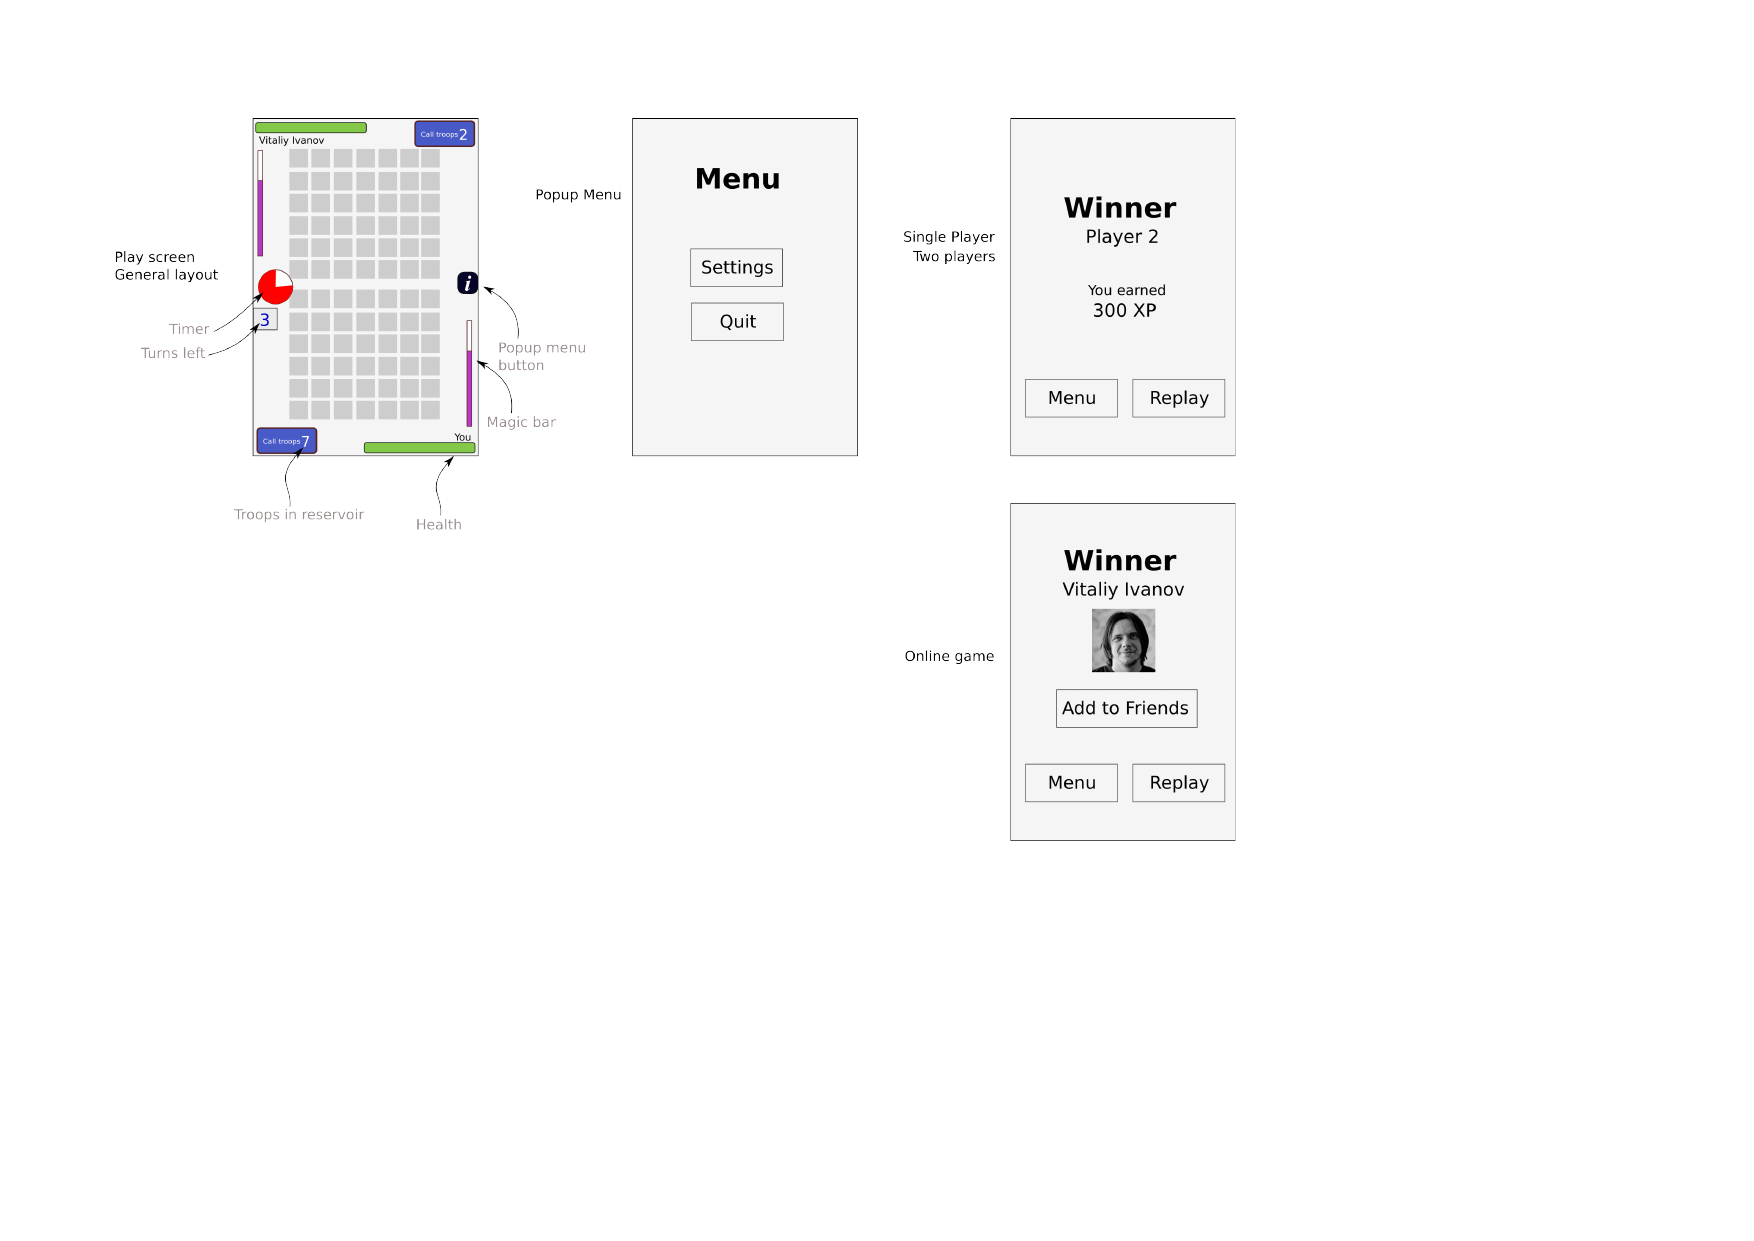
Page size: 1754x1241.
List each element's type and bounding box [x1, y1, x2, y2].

picture [115, 118, 1236, 841]
